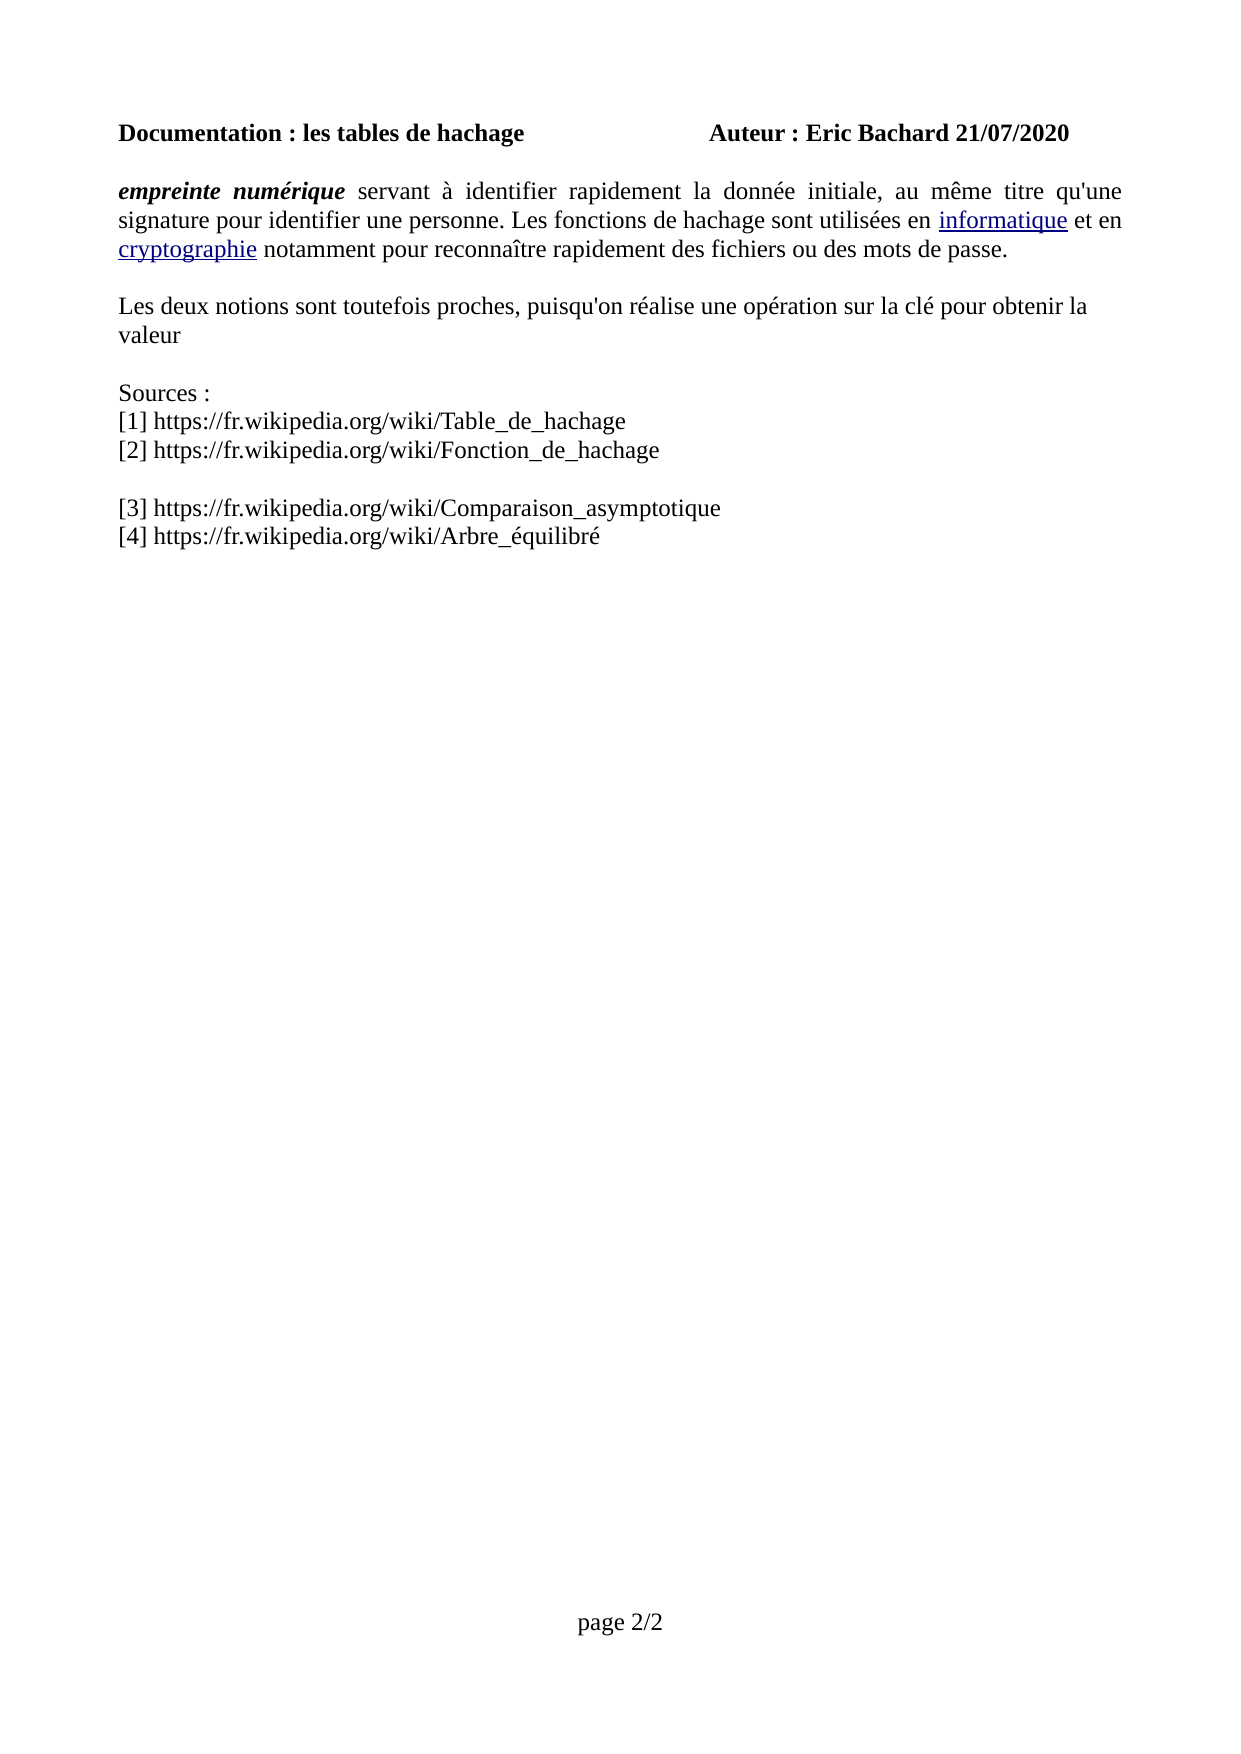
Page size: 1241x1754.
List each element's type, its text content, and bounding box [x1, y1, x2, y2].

text [4] https://fr.wikipedia.org/wiki/Arbre_équilibré [118, 521, 1122, 550]
text Sources : [118, 378, 1122, 406]
text empreinte numérique servant à identifier rapidement la donnée initiale, au même titre qu'une signature pour identifier une personne. Les fonctions de hachage sont utilisées en informatique et en cryptographie notamment pour reconnaître rapidement des fichiers ou des mots de passe. [118, 176, 1122, 263]
text [1] https://fr.wikipedia.org/wiki/Table_de_hachage [118, 406, 1122, 435]
text [3] https://fr.wikipedia.org/wiki/Comparaison_asymptotique [118, 493, 1122, 521]
text [2] https://fr.wikipedia.org/wiki/Fonction_de_hachage [118, 435, 1122, 464]
text Les deux notions sont toutefois proches, puisqu'on réalise une opération sur la clé pour obtenir la valeur [118, 291, 1122, 349]
